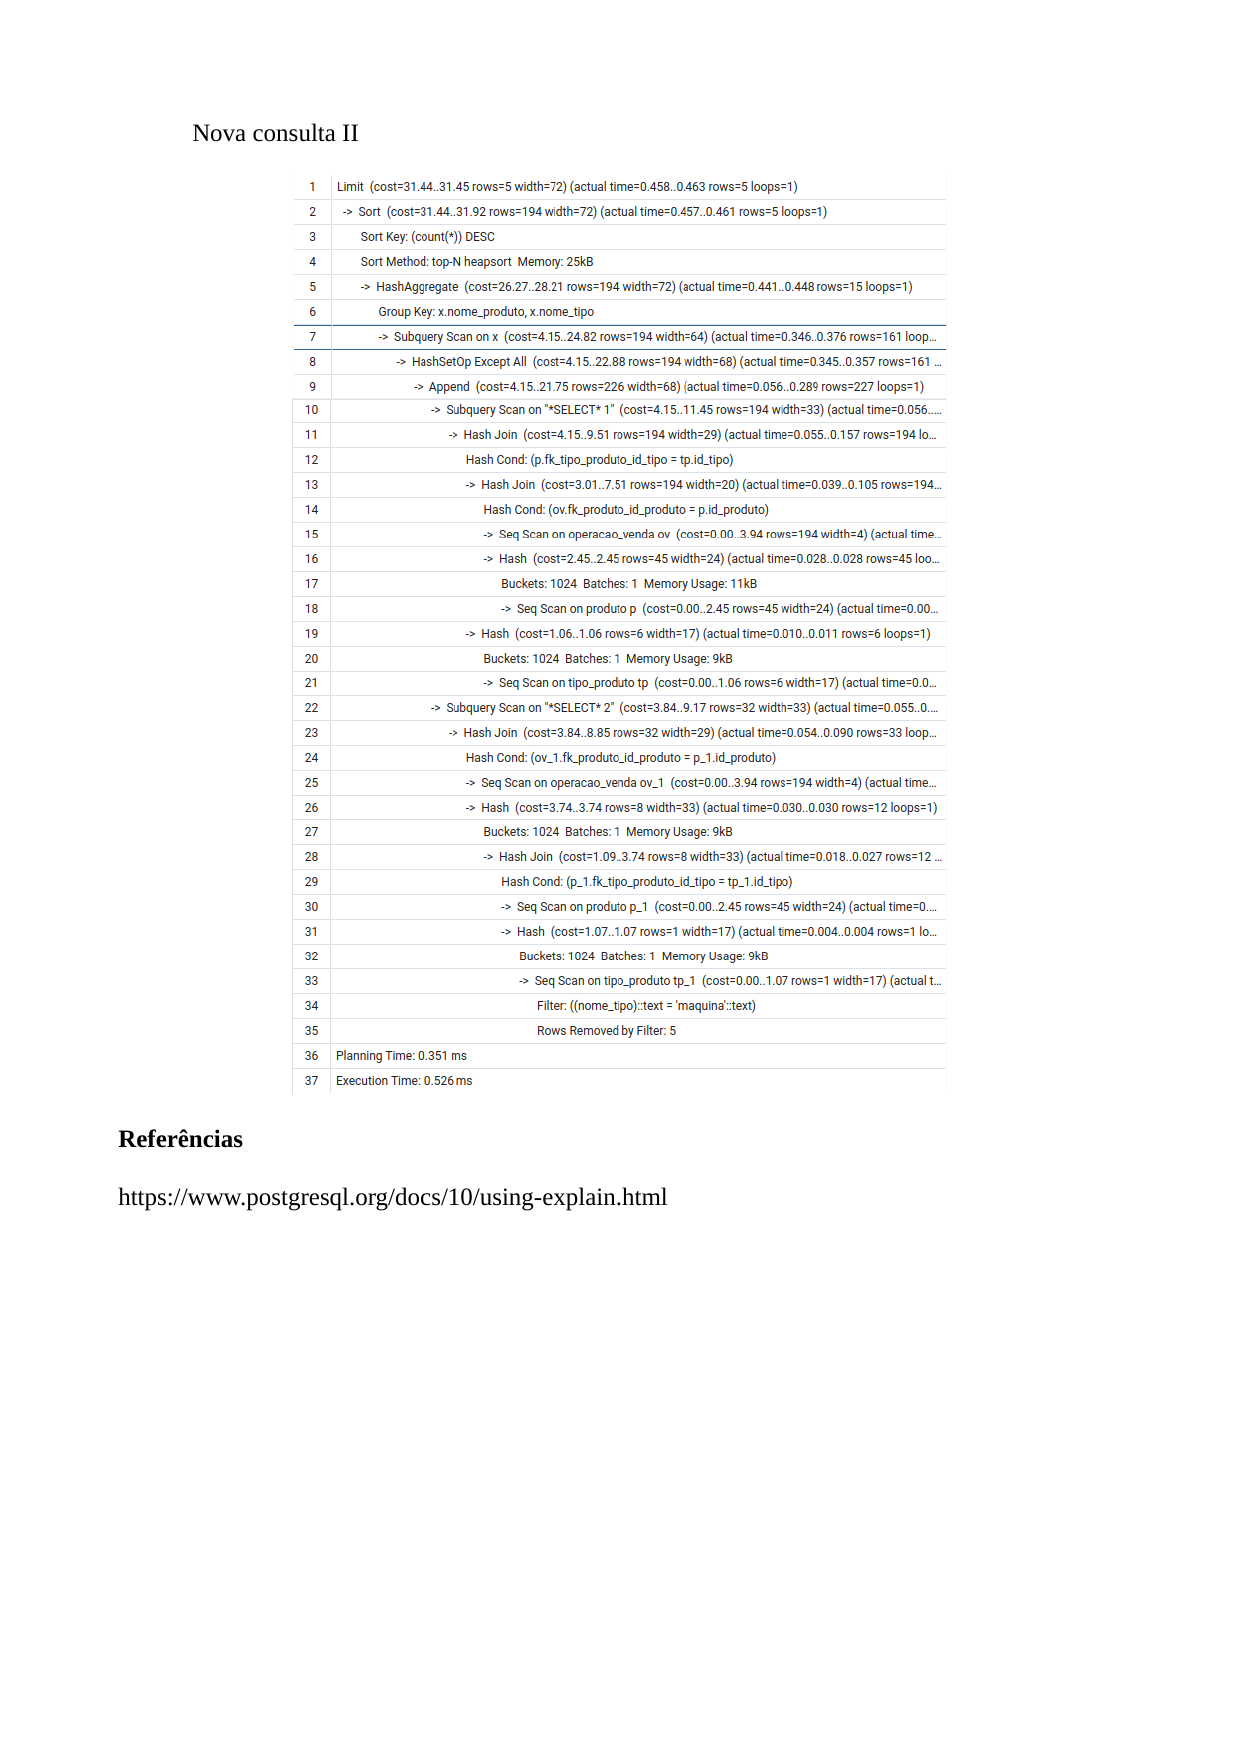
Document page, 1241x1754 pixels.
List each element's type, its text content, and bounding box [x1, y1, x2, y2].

picture [292, 175, 947, 1095]
text Referências [118, 1124, 1122, 1153]
text Nova consulta II [118, 118, 1122, 147]
text https://www.postgresql.org/docs/10/using-explain.html [118, 1182, 1122, 1211]
